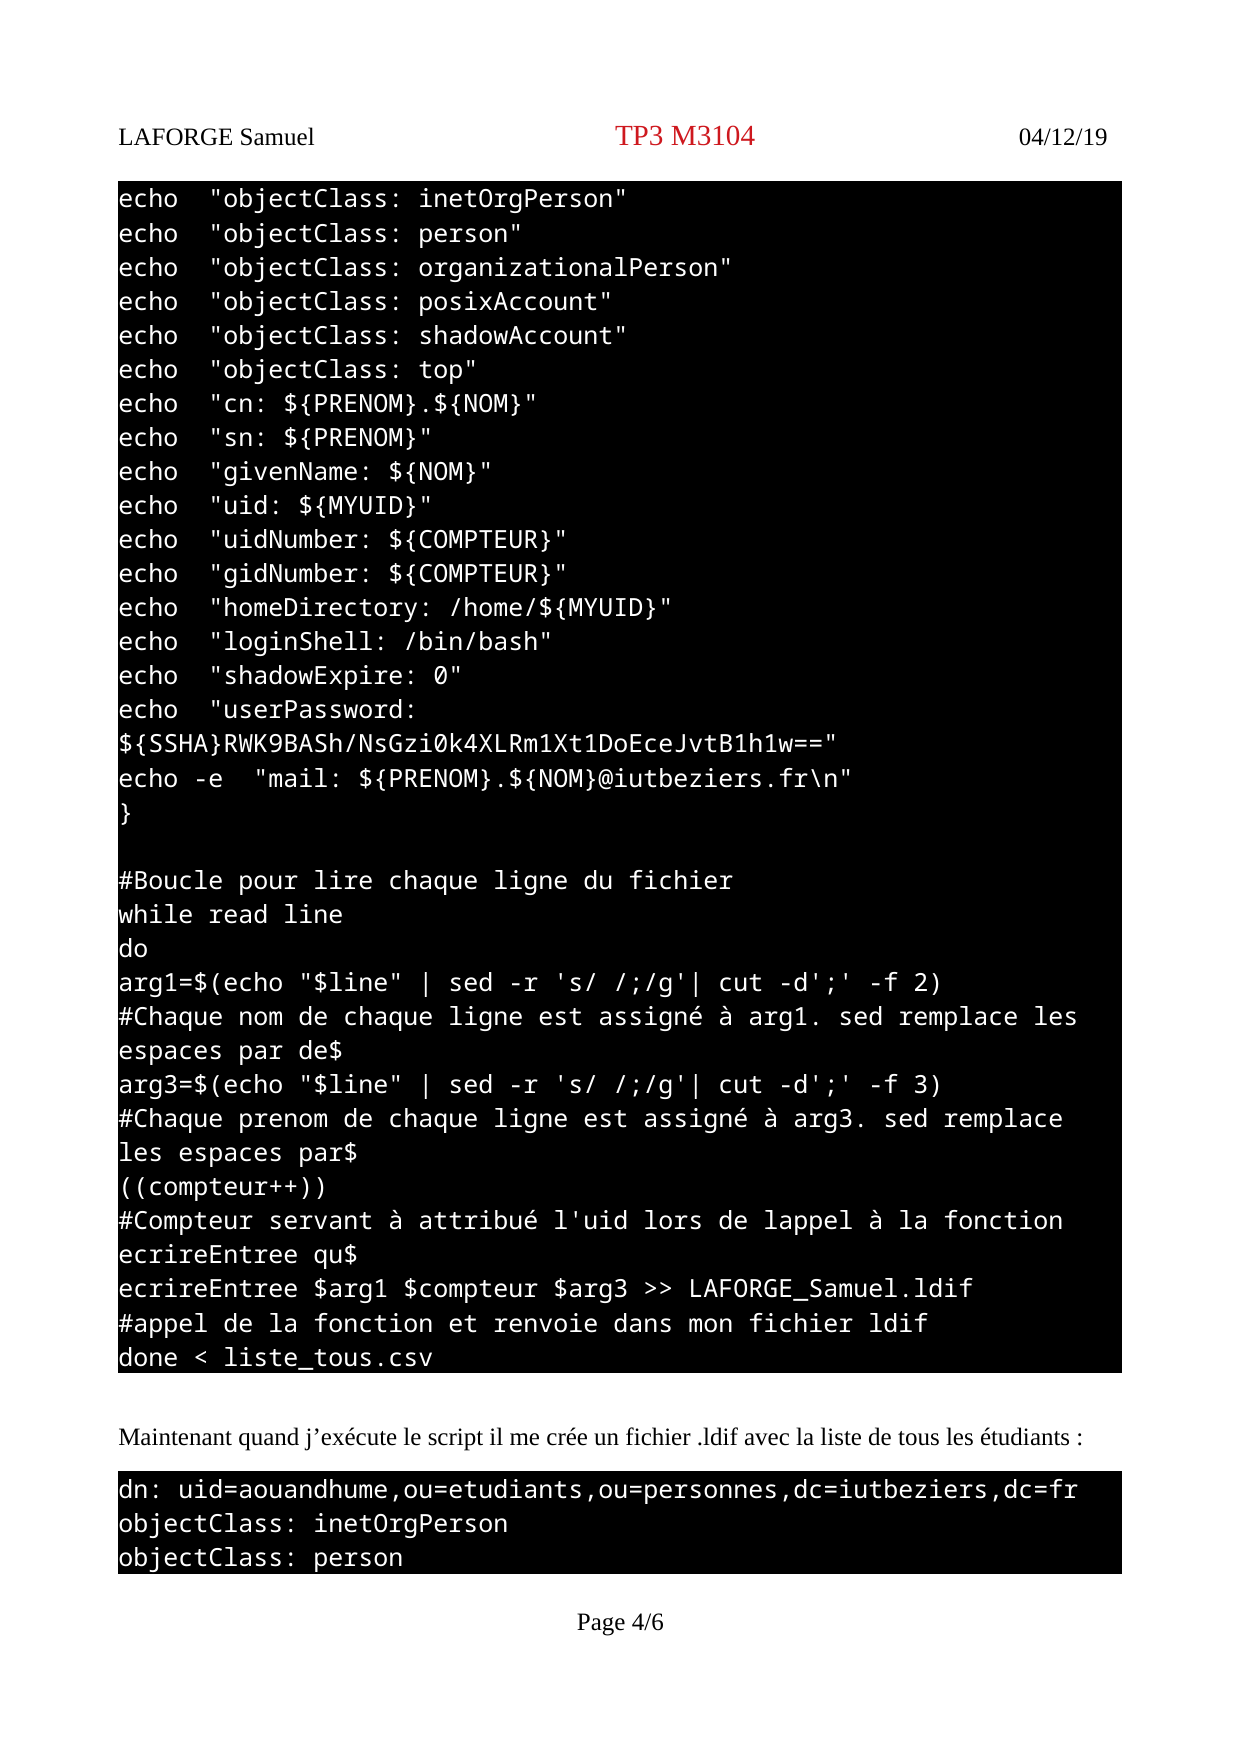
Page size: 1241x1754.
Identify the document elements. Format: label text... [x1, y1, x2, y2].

text echo "objectClass: top" [118, 351, 1122, 386]
text echo "homeDirectory: /home/${MYUID}" [118, 590, 1122, 624]
text Maintenant quand j’exécute le script il me crée un fichier .ldif avec la liste de tous les étudiants : [118, 1422, 1122, 1451]
text done < liste_tous.csv [118, 1339, 1122, 1373]
text echo "uid: ${MYUID}" [118, 488, 1122, 522]
text echo "objectClass: organizationalPerson" [118, 249, 1122, 283]
text while read line [118, 896, 1122, 931]
text #Boucle pour lire chaque ligne du fichier [118, 862, 1122, 896]
text echo "objectClass: posixAccount" [118, 283, 1122, 317]
text echo "givenName: ${NOM}" [118, 454, 1122, 488]
text arg1=$(echo "$line" | sed -r 's/ /;/g'| cut -d';' -f 2) [118, 964, 1122, 999]
text ((compteur++)) [118, 1169, 1122, 1203]
text echo "gidNumber: ${COMPTEUR}" [118, 556, 1122, 590]
text dn: uid=aouandhume,ou=etudiants,ou=personnes,dc=iutbeziers,dc=fr [118, 1471, 1122, 1506]
text arg3=$(echo "$line" | sed -r 's/ /;/g'| cut -d';' -f 3) [118, 1067, 1122, 1101]
text echo "uidNumber: ${COMPTEUR}" [118, 522, 1122, 556]
text #Compteur servant à attribué l'uid lors de lappel à la fonction ecrireEntree qu$ [118, 1203, 1122, 1271]
text objectClass: inetOrgPerson [118, 1506, 1122, 1539]
text do [118, 931, 1122, 964]
text #appel de la fonction et renvoie dans mon fichier ldif [118, 1305, 1122, 1339]
text echo "cn: ${PRENOM}.${NOM}" [118, 386, 1122, 419]
text #Chaque nom de chaque ligne est assigné à arg1. sed remplace les espaces par de$ [118, 999, 1122, 1067]
text echo "objectClass: shadowAccount" [118, 317, 1122, 351]
text #Chaque prenom de chaque ligne est assigné à arg3. sed remplace les espaces par$ [118, 1101, 1122, 1169]
text echo "shadowExpire: 0" [118, 658, 1122, 692]
text objectClass: person [118, 1539, 1122, 1574]
text echo "objectClass: person" [118, 215, 1122, 249]
text echo -e "mail: ${PRENOM}.${NOM}@iutbeziers.fr\n" [118, 760, 1122, 794]
text ecrireEntree $arg1 $compteur $arg3 >> LAFORGE_Samuel.ldif [118, 1271, 1122, 1305]
text echo "sn: ${PRENOM}" [118, 419, 1122, 454]
text } [118, 794, 1122, 828]
text echo "userPassword: ${SSHA}RWK9BASh/NsGzi0k4XLRm1Xt1DoEceJvtB1h1w==" [118, 692, 1122, 760]
text echo "objectClass: inetOrgPerson" [118, 181, 1122, 215]
text echo "loginShell: /bin/bash" [118, 624, 1122, 658]
